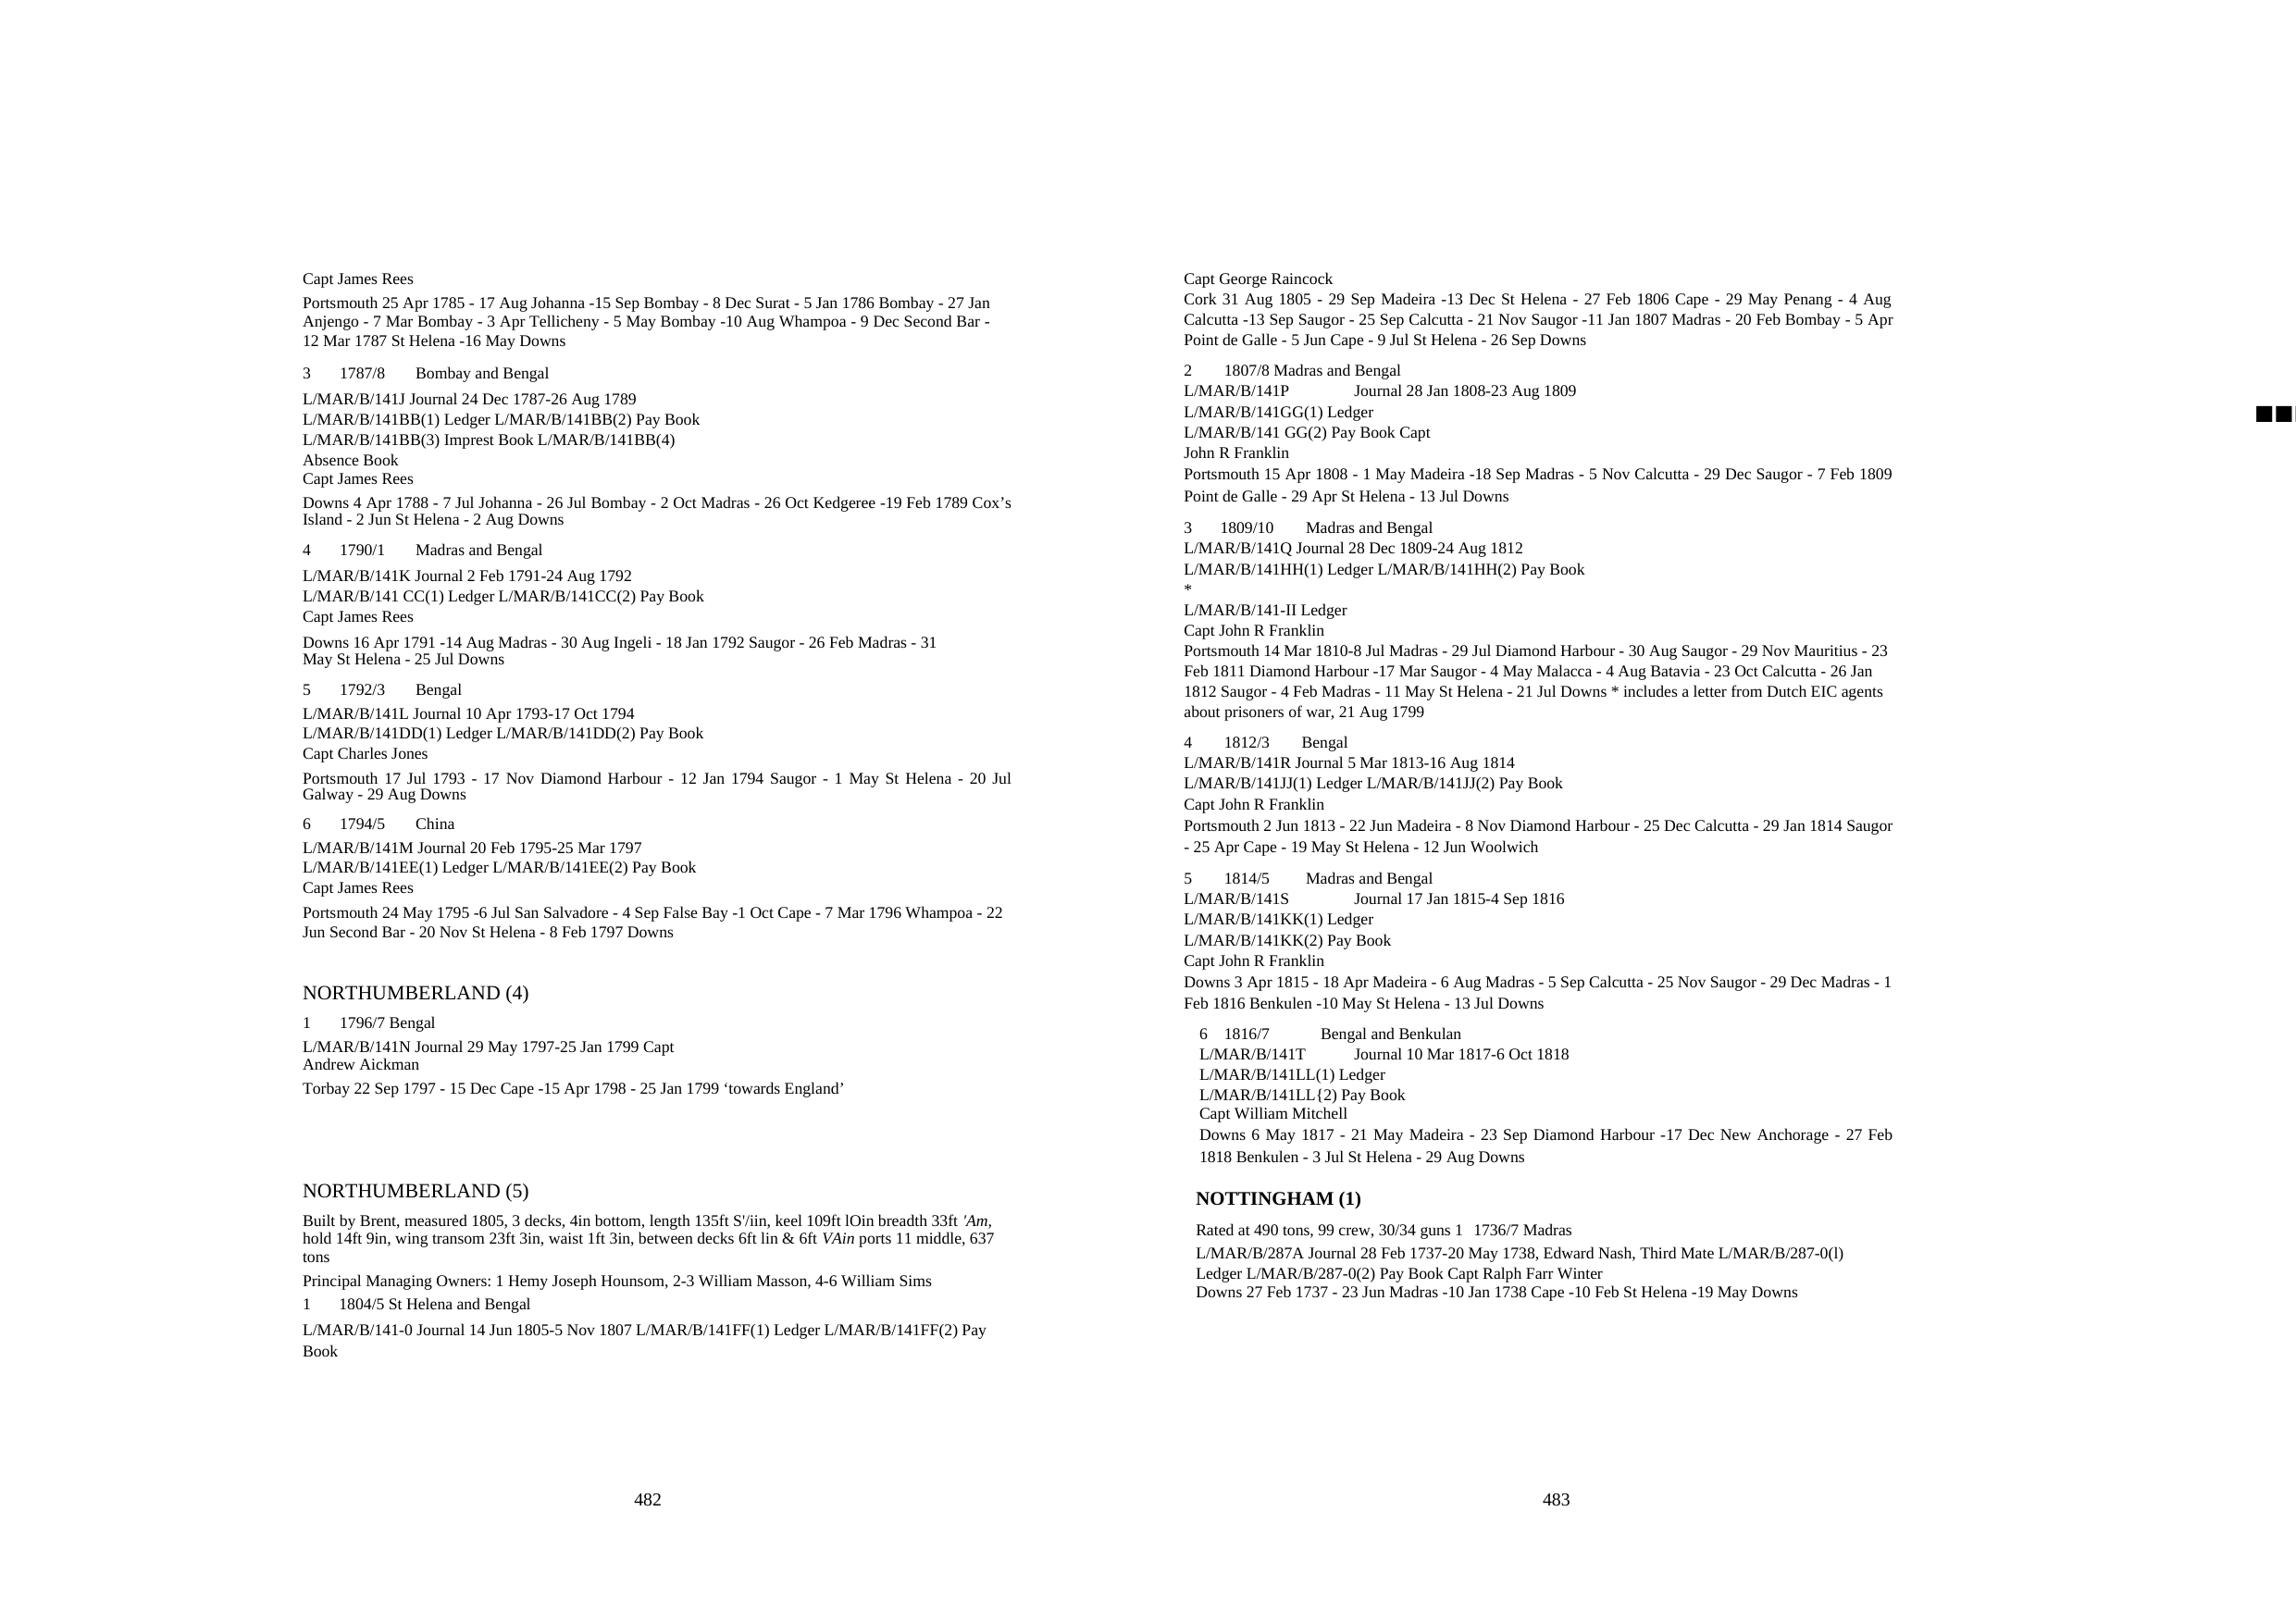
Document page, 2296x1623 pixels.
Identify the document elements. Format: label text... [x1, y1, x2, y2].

text Cork 31 Aug 1805 - 29 Sep Madeira -13 Dec St Helena - 27 Feb 1806 Cape - 29 May Penang - 4 Aug Calcutta -13 Sep Saugor - 25 Sep Calcutta - 21 Nov Saugor -11 Jan 1807 Madras - 20 Feb Bombay - 5 Apr Point de Galle - 5 Jun Cape - 9 Jul St Helena - 26 Sep Downs [1184, 288, 1894, 350]
text Rated at 490 tons, 99 crew, 30/34 guns 1 1736/7 Madras [1196, 1211, 1894, 1242]
list 1816/7 Bengal and Benkulan [1199, 1023, 1894, 1044]
text 1 1796/7 Bengal [303, 1014, 1012, 1032]
text L/MAR/B/141 GG(2) Pay Book Capt John R Franklin [1184, 421, 1433, 463]
text L/MAR/B/141N Journal 29 May 1797-25 Jan 1799 Capt Andrew Aickman [303, 1038, 724, 1074]
text Capt James Rees [303, 605, 1012, 626]
text L/MAR/B/141Q Journal 28 Dec 1809-24 Aug 1812 L/MAR/B/141HH(1) Ledger L/MAR/B/141HH(2) Pay Book * [1184, 538, 1595, 600]
subtitle NORTHUMBERLAND (5) [303, 1181, 1000, 1203]
text Capt John R Franklin [1184, 620, 1894, 640]
text Capt James Rees [303, 470, 1012, 488]
subtitle NOTTINGHAM (1) [1196, 1181, 1894, 1211]
text L/MAR/B/141R Journal 5 Mar 1813-16 Aug 1814 L/MAR/B/141JJ(1) Ledger L/MAR/B/141JJ(2) Pay Book Capt John R Franklin [1184, 751, 1595, 814]
list 1814/5 Madras and Bengal [1184, 867, 1894, 888]
text L/MAR/B/141GG(1) Ledger [1184, 401, 1894, 421]
subtitle ■■■ [2254, 395, 2295, 432]
text L/MAR/B/141-0 Journal 14 Jun 1805-5 Nov 1807 L/MAR/B/141FF(1) Ledger L/MAR/B/141FF(2) Pay Book [303, 1319, 1000, 1360]
text Built by Brent, measured 1805, 3 decks, 4in bottom, length 135ft S'/iin, keel 109ft lOin breadth 33ft 'Am, hold 14ft 9in, wing transom 23ft 3in, waist 1ft 3in, between decks 6ft lin & 6ft VAin ports 11 middle, 637 tons [303, 1212, 1000, 1266]
text Capt John R Franklin [1184, 950, 1894, 971]
text Downs 6 May 1817 - 21 May Madeira - 23 Sep Diamond Harbour -17 Dec New Anchorage - 27 Feb 1818 Benkulen - 3 Jul St Helena - 29 Aug Downs [1199, 1123, 1894, 1167]
text Downs 3 Apr 1815 - 18 Apr Madeira - 6 Aug Madras - 5 Sep Calcutta - 25 Nov Saugor - 29 Dec Madras - 1 Feb 1816 Benkulen -10 May St Helena - 13 Jul Downs [1184, 971, 1894, 1013]
text Portsmouth 25 Apr 1785 - 17 Aug Johanna -15 Sep Bombay - 8 Dec Surat - 5 Jan 1786 Bombay - 27 Jan Anjengo - 7 Mar Bombay - 3 Apr Tellicheny - 5 May Bombay -10 Aug Whampoa - 9 Dec Second Bar -12 Mar 1787 St Helena -16 May Downs [303, 293, 991, 350]
text L/MAR/B/287A Journal 28 Feb 1737-20 May 1738, Edward Nash, Third Mate L/MAR/B/287-0(l) Ledger L/MAR/B/287-0(2) Pay Book Capt Ralph Farr Winter [1196, 1242, 1894, 1283]
subtitle NORTHUMBERLAND (4) [303, 983, 1012, 1005]
text Capt George Raincock [1184, 270, 1894, 288]
text L/MAR/B/141L Journal 10 Apr 1793-17 Oct 1794 L/MAR/B/141DD(1) Ledger L/MAR/B/141DD(2) Pay Book Capt Charles Jones [303, 704, 724, 762]
list 1790/1 Madras and Bengal [303, 539, 1012, 560]
text L/MAR/B/141LL(1) Ledger L/MAR/B/141LL{2) Pay Book [1199, 1064, 1433, 1105]
text Torbay 22 Sep 1797 - 15 Dec Cape -15 Apr 1798 - 25 Jan 1799 ‘towards England’ [303, 1080, 1012, 1097]
list 1812/3 Bengal [1184, 734, 1894, 751]
text Capt James Rees [303, 270, 1012, 288]
list 1787/8 Bombay and Bengal [303, 363, 1012, 383]
text L/MAR/B/141KK(1) Ledger L/MAR/B/141KK(2) Pay Book [1184, 909, 1433, 950]
text Capt William Mitchell [1199, 1105, 1894, 1123]
text L/MAR/B/141M Journal 20 Feb 1795-25 Mar 1797 L/MAR/B/141EE(1) Ledger L/MAR/B/141EE(2) Pay Book Capt James Rees [303, 838, 724, 897]
text Portsmouth 14 Mar 1810-8 Jul Madras - 29 Jul Diamond Harbour - 30 Aug Saugor - 29 Nov Mauritius - 23 Feb 1811 Diamond Harbour -17 Mar Saugor - 4 May Malacca - 4 Aug Batavia - 23 Oct Calcutta - 26 Jan 1812 Saugor - 4 Feb Madras - 11 May St Helena - 21 Jul Downs * includes a letter from Dutch EIC agents about prisoners of war, 21 Aug 1799 [1184, 640, 1894, 722]
text Downs 16 Apr 1791 -14 Aug Madras - 30 Aug Ingeli - 18 Jan 1792 Saugor - 26 Feb Madras - 31 May St Helena - 25 Jul Downs [303, 634, 961, 668]
text Downs 27 Feb 1737 - 23 Jun Madras -10 Jan 1738 Cape -10 Feb St Helena -19 May Downs [1196, 1283, 1894, 1302]
text Portsmouth 15 Apr 1808 - 1 May Madeira -18 Sep Madras - 5 Nov Calcutta - 29 Dec Saugor - 7 Feb 1809 Point de Galle - 29 Apr St Helena - 13 Jul Downs [1184, 463, 1894, 506]
list 1794/5 China [303, 815, 1012, 834]
text Downs 4 Apr 1788 - 7 Jul Johanna - 26 Jul Bombay - 2 Oct Madras - 26 Oct Kedgeree -19 Feb 1789 Cox’s Island - 2 Jun St Helena - 2 Aug Downs [303, 495, 1012, 528]
text L/MAR/B/141K Journal 2 Feb 1791-24 Aug 1792 L/MAR/B/141 CC(1) Ledger L/MAR/B/141CC(2) Pay Book [303, 565, 724, 605]
text Principal Managing Owners: 1 Hemy Joseph Hounsom, 2-3 William Masson, 4-6 William Sims [303, 1271, 1000, 1290]
text L/MAR/B/141-II Ledger [1184, 600, 1894, 620]
list 1809/10 Madras and Bengal [1184, 516, 1894, 538]
list 1792/3 Bengal [303, 681, 1012, 700]
text Portsmouth 17 Jul 1793 - 17 Nov Diamond Harbour - 12 Jan 1794 Saugor - 1 May St Helena - 20 Jul Galway - 29 Aug Downs [303, 772, 1012, 803]
text L/MAR/B/141S Journal 17 Jan 1815-4 Sep 1816 [1184, 888, 1894, 909]
text 1 1804/5 St Helena and Bengal [303, 1294, 1000, 1314]
text Portsmouth 2 Jun 1813 - 22 Jun Madeira - 8 Nov Diamond Harbour - 25 Dec Calcutta - 29 Jan 1814 Saugor - 25 Apr Cape - 19 May St Helena - 12 Jun Woolwich [1184, 814, 1894, 857]
list 1807/8 Madras and Bengal [1184, 359, 1894, 380]
text L/MAR/B/141T Journal 10 Mar 1817-6 Oct 1818 [1199, 1044, 1894, 1064]
text Portsmouth 24 May 1795 -6 Jul San Salvadore - 4 Sep False Bay -1 Oct Cape - 7 Mar 1796 Whampoa - 22 Jun Second Bar - 20 Nov St Helena - 8 Feb 1797 Downs [303, 903, 1012, 942]
text L/MAR/B/141J Journal 24 Dec 1787-26 Aug 1789 L/MAR/B/141BB(1) Ledger L/MAR/B/141BB(2) Pay Book L/MAR/B/141BB(3) Imprest Book L/MAR/B/141BB(4) Absence Book [303, 389, 724, 470]
text L/MAR/B/141P Journal 28 Jan 1808-23 Aug 1809 [1184, 380, 1894, 401]
